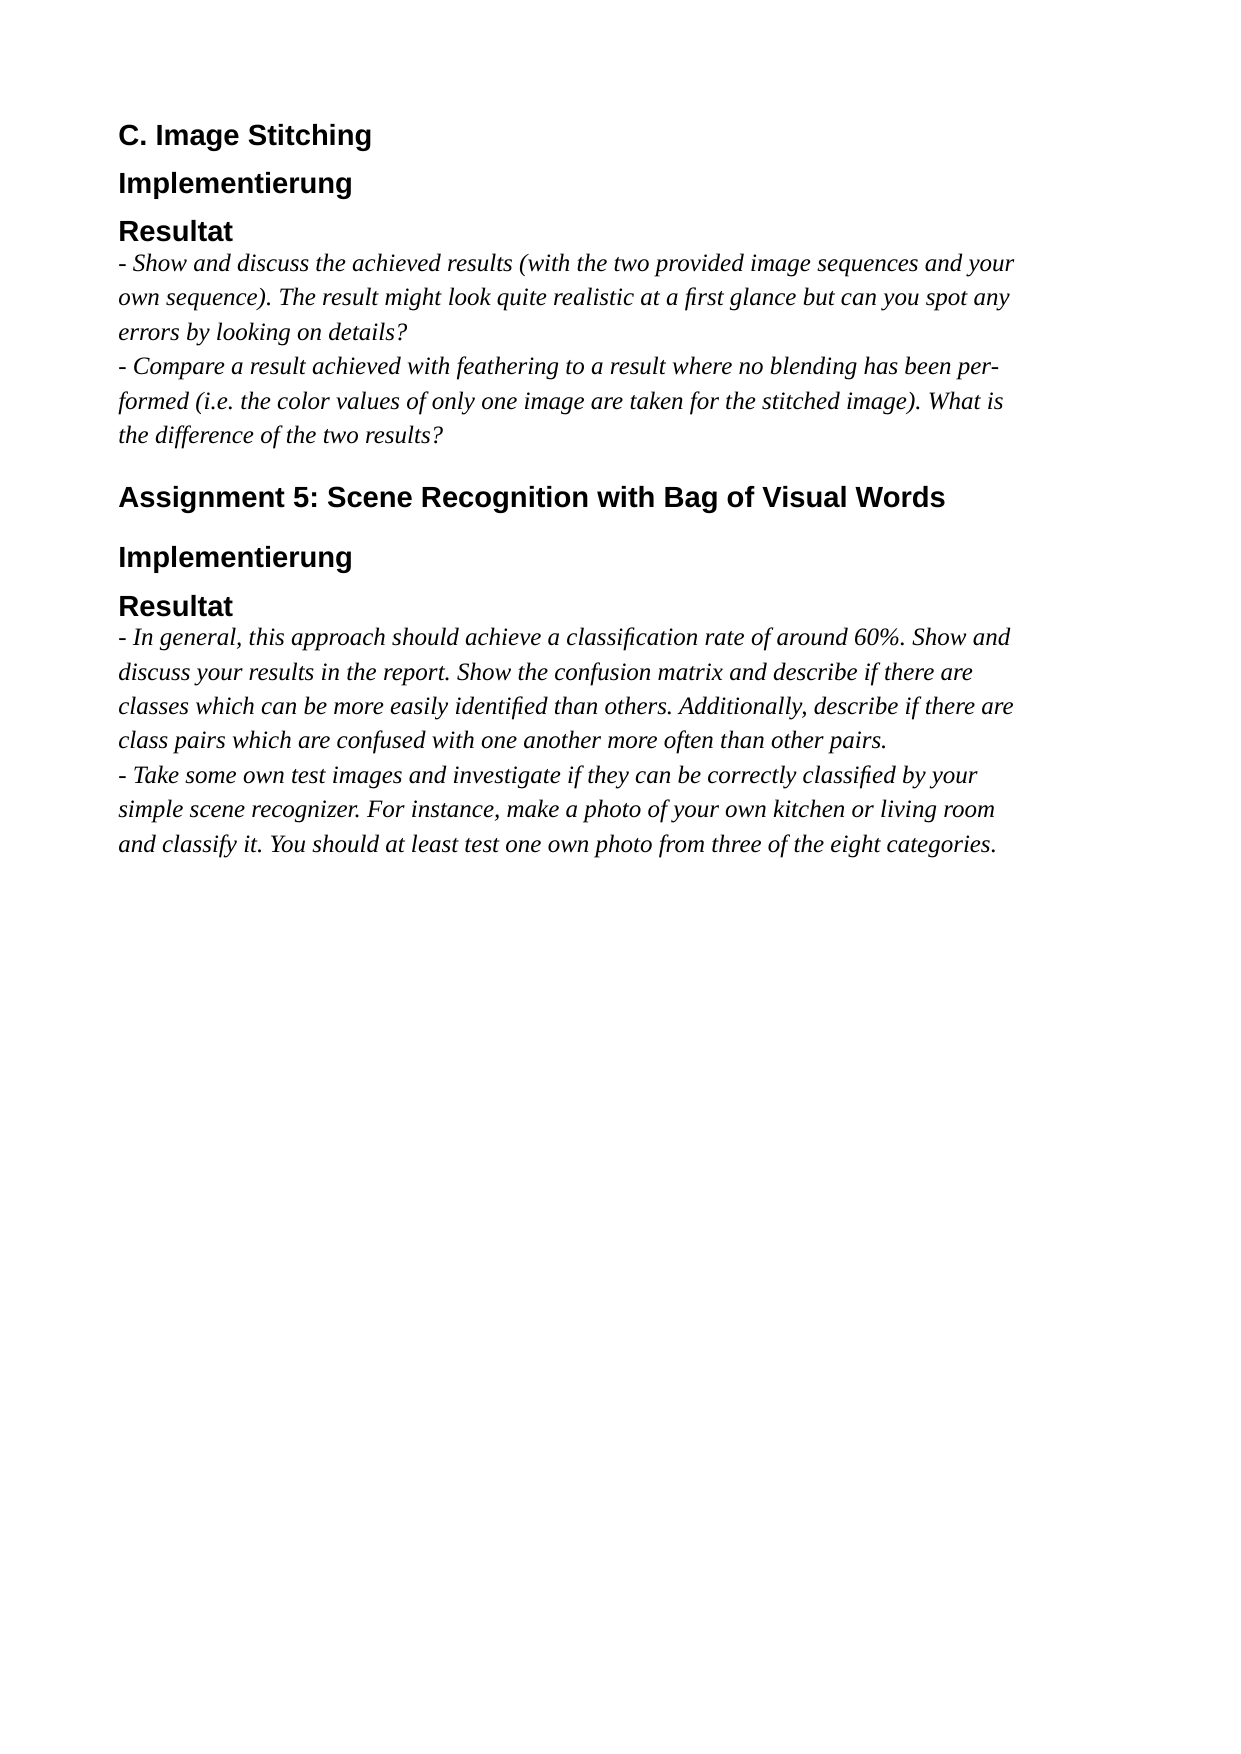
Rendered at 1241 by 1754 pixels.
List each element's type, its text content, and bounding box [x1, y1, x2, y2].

subtitle C. Image Stitching [118, 118, 1122, 152]
text errors by looking on details? [118, 317, 1122, 346]
text - Take some own test images and investigate if they can be correctly classiﬁed by your [118, 760, 1122, 789]
text class pairs which are confused with one another more often than other pairs. [118, 726, 1122, 754]
text the difference of the two results? [118, 420, 1122, 449]
text - Show and discuss the achieved results (with the two provided image sequences and your [118, 248, 1122, 277]
subtitle Assignment 5: Scene Recognition with Bag of Visual Words [118, 480, 1122, 513]
subtitle Resultat [118, 588, 1122, 622]
text - Compare a result achieved with feathering to a result where no blending has been per- [118, 351, 1122, 380]
subtitle Implementierung [118, 540, 1122, 574]
text own sequence). The result might look quite realistic at a ﬁrst glance but can you spot any [118, 282, 1122, 311]
text simple scene recognizer. For instance, make a photo of your own kitchen or living room [118, 794, 1122, 823]
subtitle Implementierung [118, 166, 1122, 200]
text formed (i.e. the color values of only one image are taken for the stitched image). What is [118, 386, 1122, 414]
subtitle Resultat [118, 214, 1122, 248]
text classes which can be more easily identiﬁed than others. Additionally, describe if there are [118, 691, 1122, 720]
text and classify it. You should at least test one own photo from three of the eight categories. [118, 829, 1122, 858]
text discuss your results in the report. Show the confusion matrix and describe if there are [118, 657, 1122, 685]
text - In general, this approach should achieve a classiﬁcation rate of around 60%. Show and [118, 622, 1122, 651]
